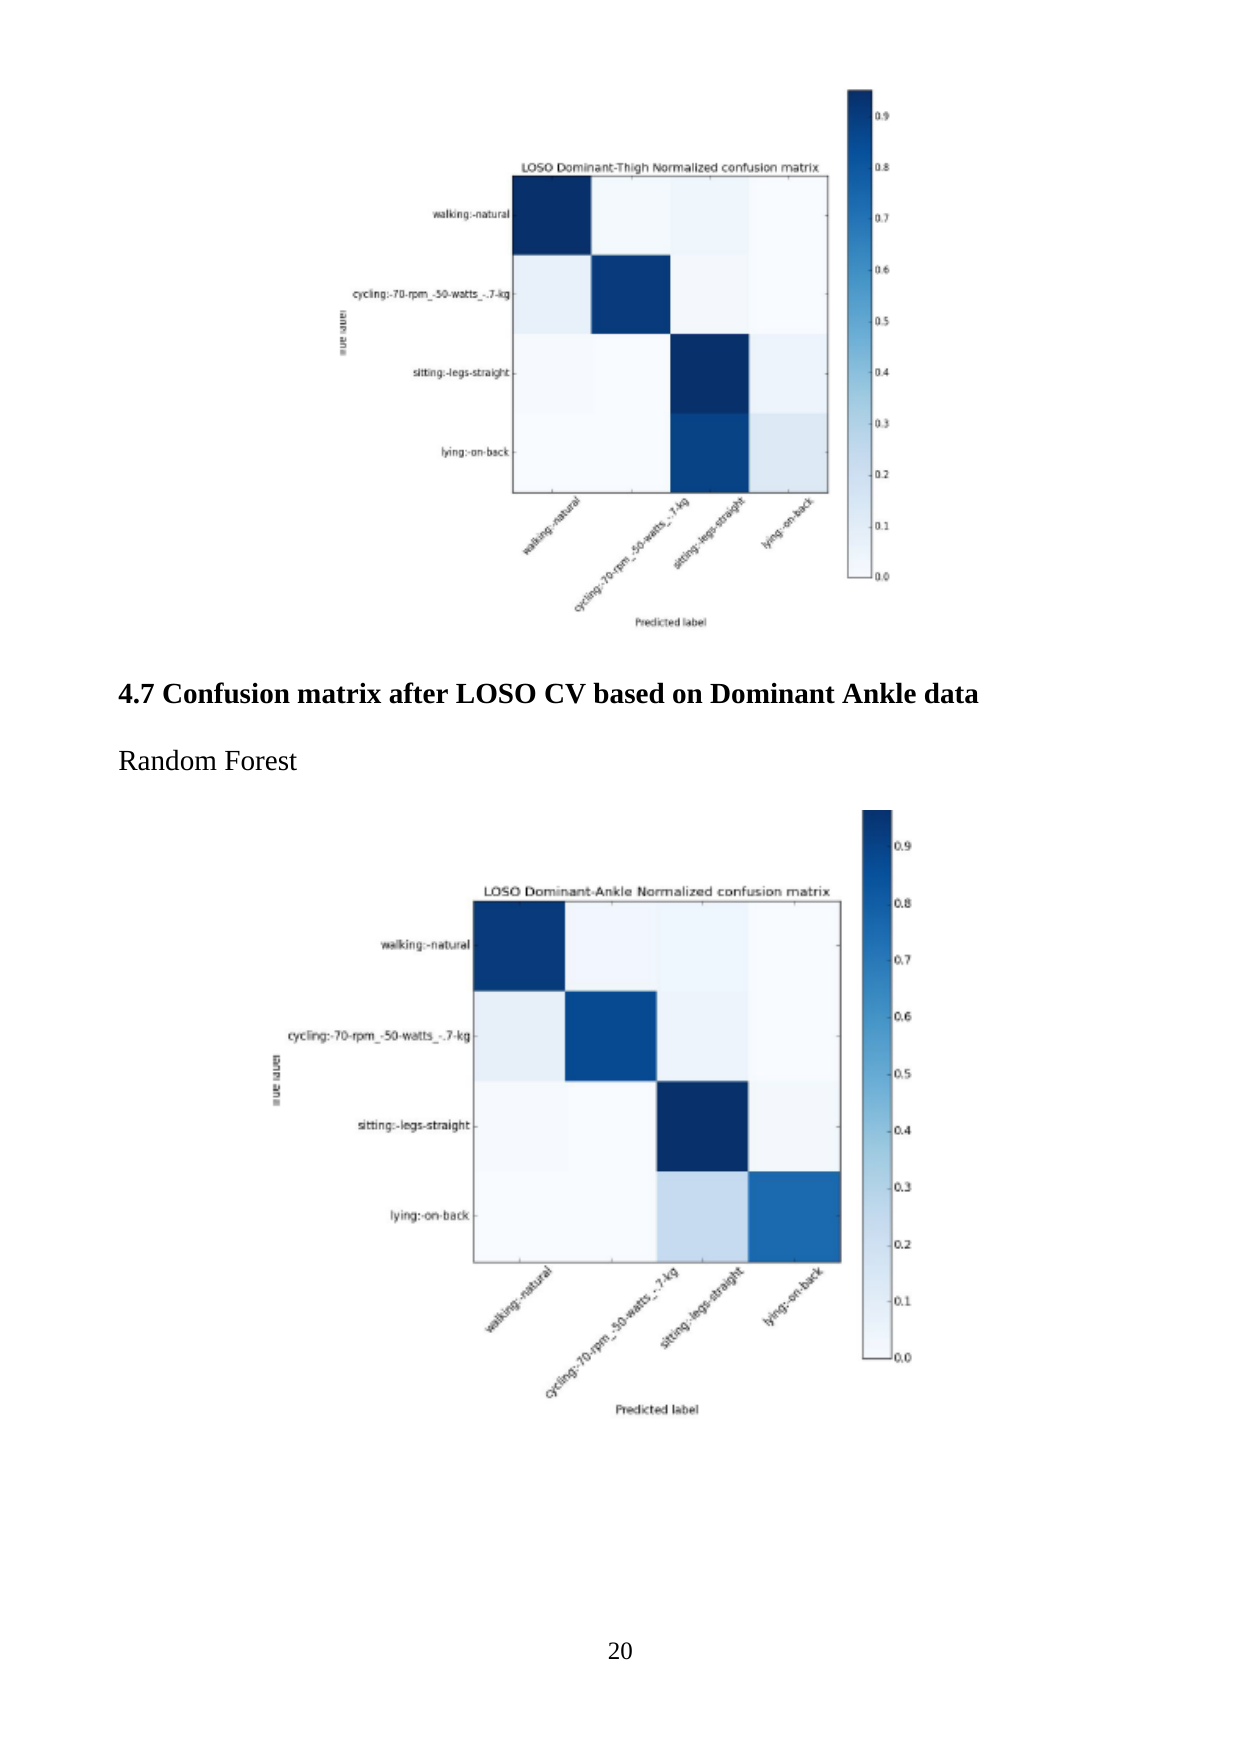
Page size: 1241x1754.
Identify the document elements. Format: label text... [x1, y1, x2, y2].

text Random Forest [118, 743, 1122, 776]
text 4.7 Confusion matrix after LOSO CV based on Dominant Ankle data [118, 676, 1122, 709]
